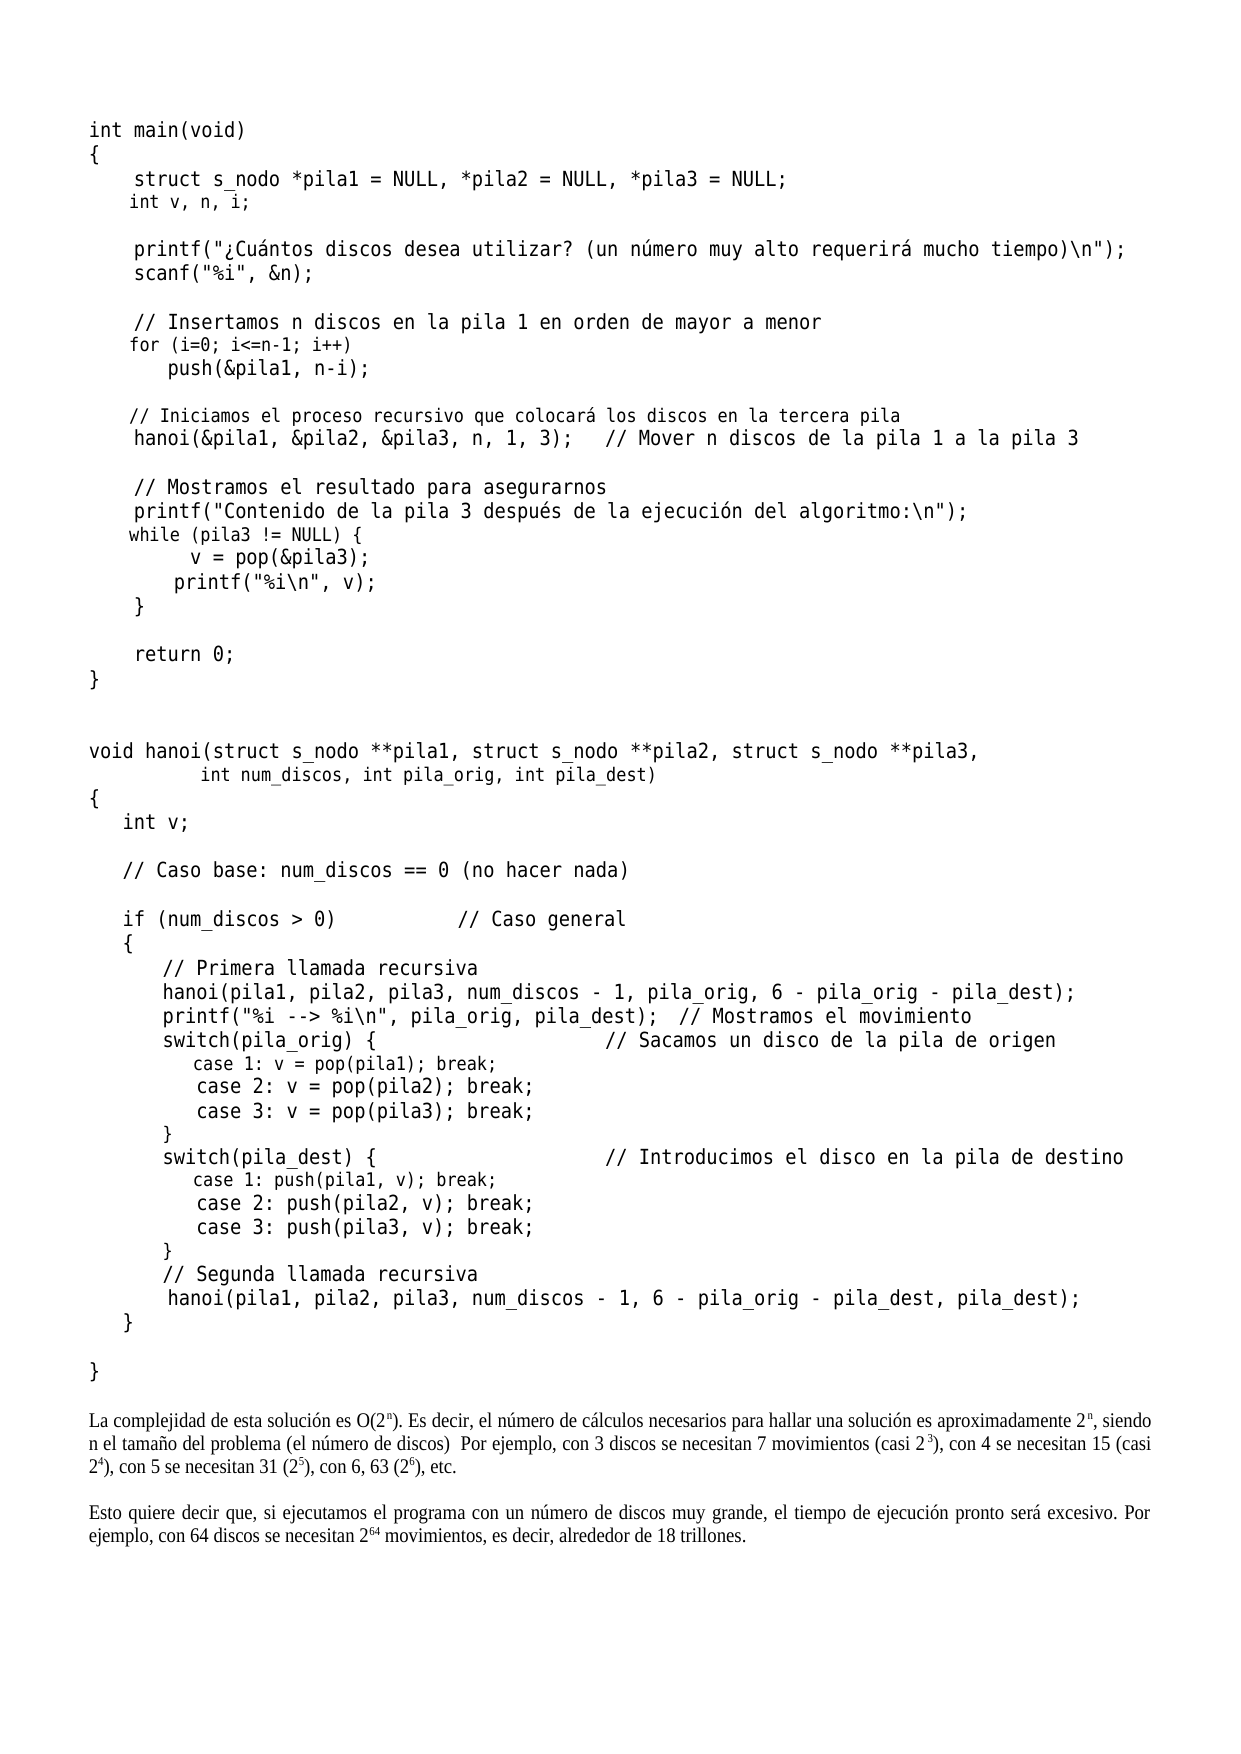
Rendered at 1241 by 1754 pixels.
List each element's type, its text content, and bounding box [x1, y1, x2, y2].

text case 2: push(pila2, v); break; [88, 1191, 1152, 1215]
text void hanoi(struct s_nodo **pila1, struct s_nodo **pila2, struct s_nodo **pila3, [88, 739, 1152, 764]
text { [88, 786, 1152, 810]
text hanoi(pila1, pila2, pila3, num_discos - 1, pila_orig, 6 - pila_orig - pila_dest); [88, 980, 1152, 1004]
text return 0; [88, 642, 1152, 667]
text scanf("%i", &n); [88, 261, 1152, 286]
text case 3: push(pila3, v); break; [88, 1215, 1152, 1240]
text } [88, 1240, 1152, 1262]
text for (i=0; i<=n-1; i++) [88, 334, 1152, 356]
text push(&pila1, n-i); [88, 356, 1152, 380]
text } [88, 667, 1152, 691]
text Esto quiere decir que, si ejecutamos el programa con un número de discos muy grande, el tiempo de ejecución pronto será excesivo. Por ejemplo, con 64 discos se necesitan 264 movimientos, es decir, alrededor de 18 trillones. [88, 1501, 1152, 1547]
text { [88, 142, 1152, 167]
text hanoi(pila1, pila2, pila3, num_discos - 1, 6 - pila_orig - pila_dest, pila_dest); [88, 1286, 1152, 1310]
text // Mostramos el resultado para asegurarnos [88, 475, 1152, 499]
text case 2: v = pop(pila2); break; [88, 1074, 1152, 1099]
text switch(pila_dest) { // Introducimos el disco en la pila de destino [88, 1145, 1152, 1169]
text printf("%i\n", v); [88, 570, 1152, 594]
text switch(pila_orig) { // Sacamos un disco de la pila de origen [88, 1028, 1152, 1053]
text case 1: v = pop(pila1); break; [88, 1053, 1152, 1074]
text } [88, 1310, 1152, 1334]
text case 3: v = pop(pila3); break; [88, 1099, 1152, 1123]
text v = pop(&pila3); [88, 545, 1152, 570]
text // Insertamos n discos en la pila 1 en orden de mayor a menor [88, 310, 1152, 334]
text int main(void) [88, 118, 1152, 142]
text La complejidad de esta solución es O(2n). Es decir, el número de cálculos necesarios para hallar una solución es aproximadamente 2n, siendo n el tamaño del problema (el número de discos) Por ejemplo, con 3 discos se necesitan 7 movimientos (casi 23), con 4 se necesitan 15 (casi 24), con 5 se necesitan 31 (25), con 6, 63 (26), etc. [88, 1408, 1152, 1478]
text } [88, 1123, 1152, 1145]
text printf("¿Cuántos discos desea utilizar? (un número muy alto requerirá mucho tiempo)\n"); [88, 237, 1152, 261]
text } [88, 1359, 1152, 1383]
text struct s_nodo *pila1 = NULL, *pila2 = NULL, *pila3 = NULL; [88, 167, 1152, 191]
text // Primera llamada recursiva [88, 956, 1152, 980]
text int v; [88, 810, 1152, 834]
text while (pila3 != NULL) { [88, 523, 1152, 545]
text // Iniciamos el proceso recursivo que colocará los discos en la tercera pila [88, 404, 1152, 426]
text // Segunda llamada recursiva [88, 1262, 1152, 1286]
text hanoi(&pila1, &pila2, &pila3, n, 1, 3); // Mover n discos de la pila 1 a la pila 3 [88, 426, 1152, 451]
text // Caso base: num_discos == 0 (no hacer nada) [88, 858, 1152, 883]
text int v, n, i; [88, 191, 1152, 213]
text } [88, 594, 1152, 618]
text if (num_discos > 0) // Caso general [88, 907, 1152, 931]
text case 1: push(pila1, v); break; [88, 1169, 1152, 1191]
text printf("Contenido de la pila 3 después de la ejecución del algoritmo:\n"); [88, 499, 1152, 523]
text int num_discos, int pila_orig, int pila_dest) [88, 764, 1152, 786]
text printf("%i --> %i\n", pila_orig, pila_dest); // Mostramos el movimiento [88, 1004, 1152, 1028]
text { [88, 931, 1152, 956]
